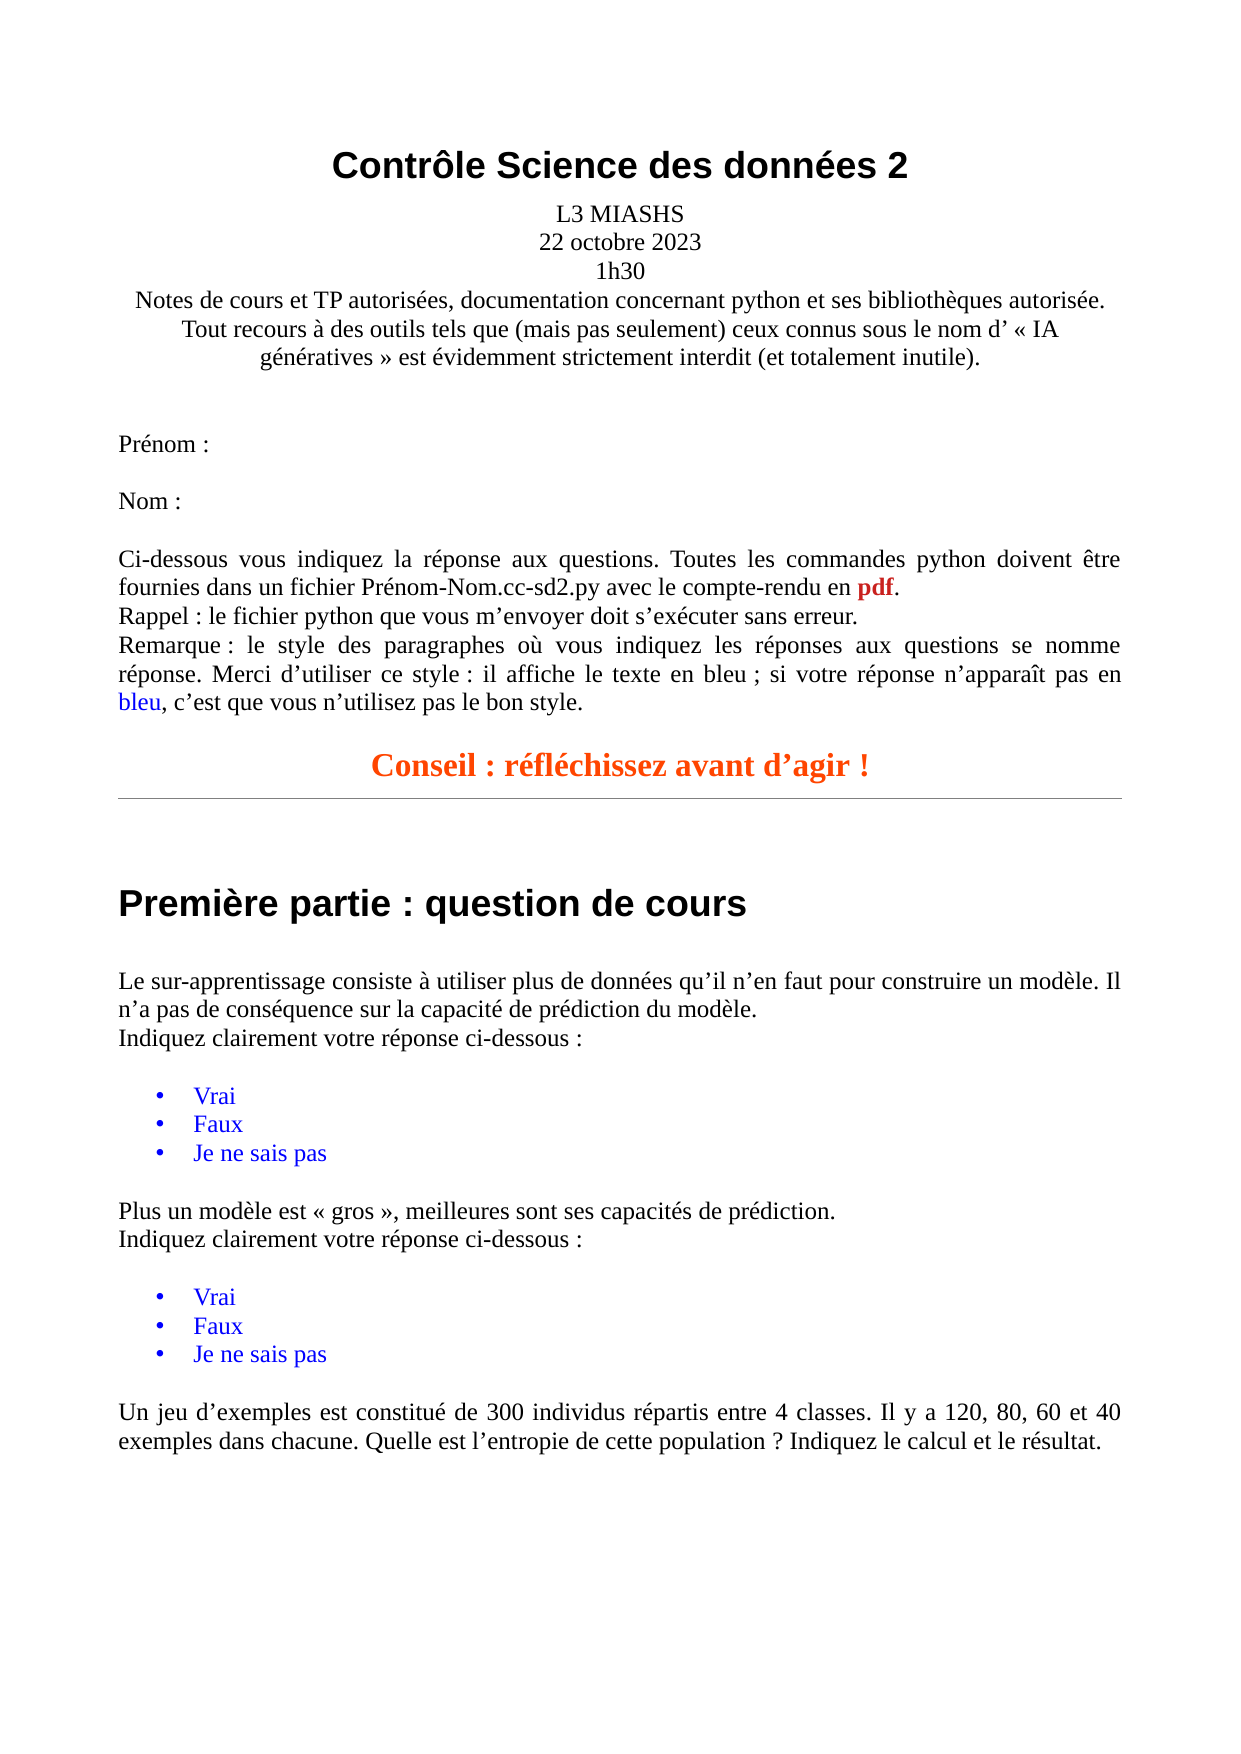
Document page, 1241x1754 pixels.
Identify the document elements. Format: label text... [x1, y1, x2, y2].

list Faux [156, 1311, 1122, 1339]
list Vrai [156, 1081, 1122, 1109]
subtitle Première partie : question de cours [118, 881, 1122, 924]
text Plus un modèle est « gros », meilleures sont ses capacités de prédiction. [118, 1196, 1122, 1224]
text Un jeu d’exemples est constitué de 300 individus répartis entre 4 classes. Il y a 120, 80, 60 et 40 exemples dans chacune. Quelle est l’entropie de cette population ? Indiquez le calcul et le résultat. [118, 1397, 1122, 1454]
subtitle Contrôle Science des données 2 [118, 143, 1122, 186]
text Indiquez clairement votre réponse ci-dessous : [118, 1023, 1122, 1052]
text Le sur-apprentissage consiste à utiliser plus de données qu’il n’en faut pour construire un modèle. Il n’a pas de conséquence sur la capacité de prédiction du modèle. [118, 966, 1122, 1023]
text Ci-dessous vous indiquez la réponse aux questions. Toutes les commandes python doivent être fournies dans un fichier Prénom-Nom.cc-sd2.py avec le compte-rendu en pdf. [118, 544, 1122, 601]
text Remarque : le style des paragraphes où vous indiquez les réponses aux questions se nomme réponse. Merci d’utiliser ce style : il affiche le texte en bleu ; si votre réponse n’apparaît pas en bleu, c’est que vous n’utilisez pas le bon style. [118, 630, 1122, 716]
text Notes de cours et TP autorisées, documentation concernant python et ses bibliothèques autorisée. [118, 285, 1122, 314]
text Prénom : [118, 429, 1122, 457]
text L3 MIASHS [118, 199, 1122, 227]
list Vrai [156, 1282, 1122, 1311]
text 22 octobre 2023 [118, 227, 1122, 256]
text Indiquez clairement votre réponse ci-dessous : [118, 1224, 1122, 1253]
text Rappel : le fichier python que vous m’envoyer doit s’exécuter sans erreur. [118, 601, 1122, 630]
text Conseil : réfléchissez avant d’agir ! [118, 745, 1122, 783]
list Je ne sais pas [156, 1339, 1122, 1368]
list Faux [156, 1109, 1122, 1138]
text 1h30 [118, 256, 1122, 285]
list Je ne sais pas [156, 1138, 1122, 1167]
text Tout recours à des outils tels que (mais pas seulement) ceux connus sous le nom d’ « IA génératives » est évidemment strictement interdit (et totalement inutile). [118, 314, 1122, 371]
text Nom : [118, 486, 1122, 515]
